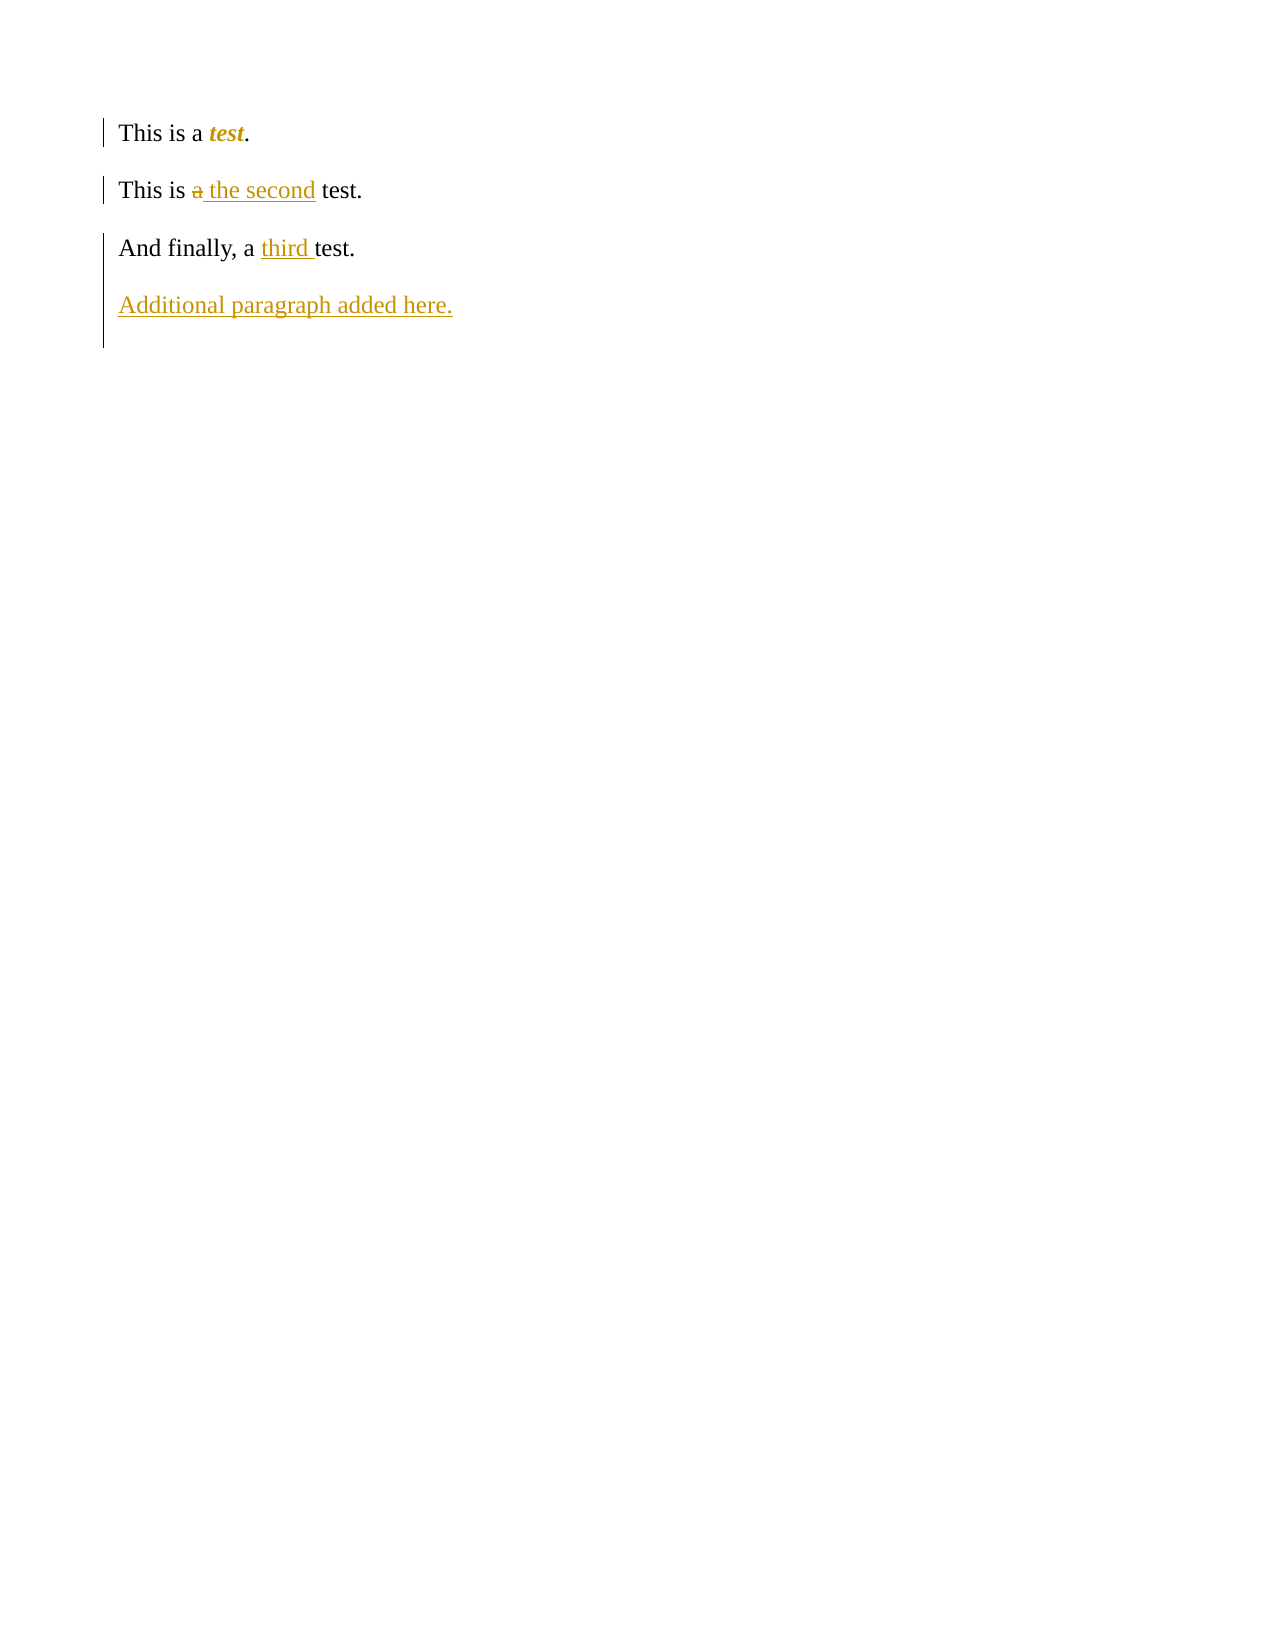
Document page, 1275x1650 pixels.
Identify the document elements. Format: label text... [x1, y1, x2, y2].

text Additional paragraph added here. [118, 291, 1157, 319]
text This is a test. [118, 118, 1157, 147]
text This is the second test. [118, 176, 1157, 204]
text And finally, a third test. [118, 233, 1157, 262]
